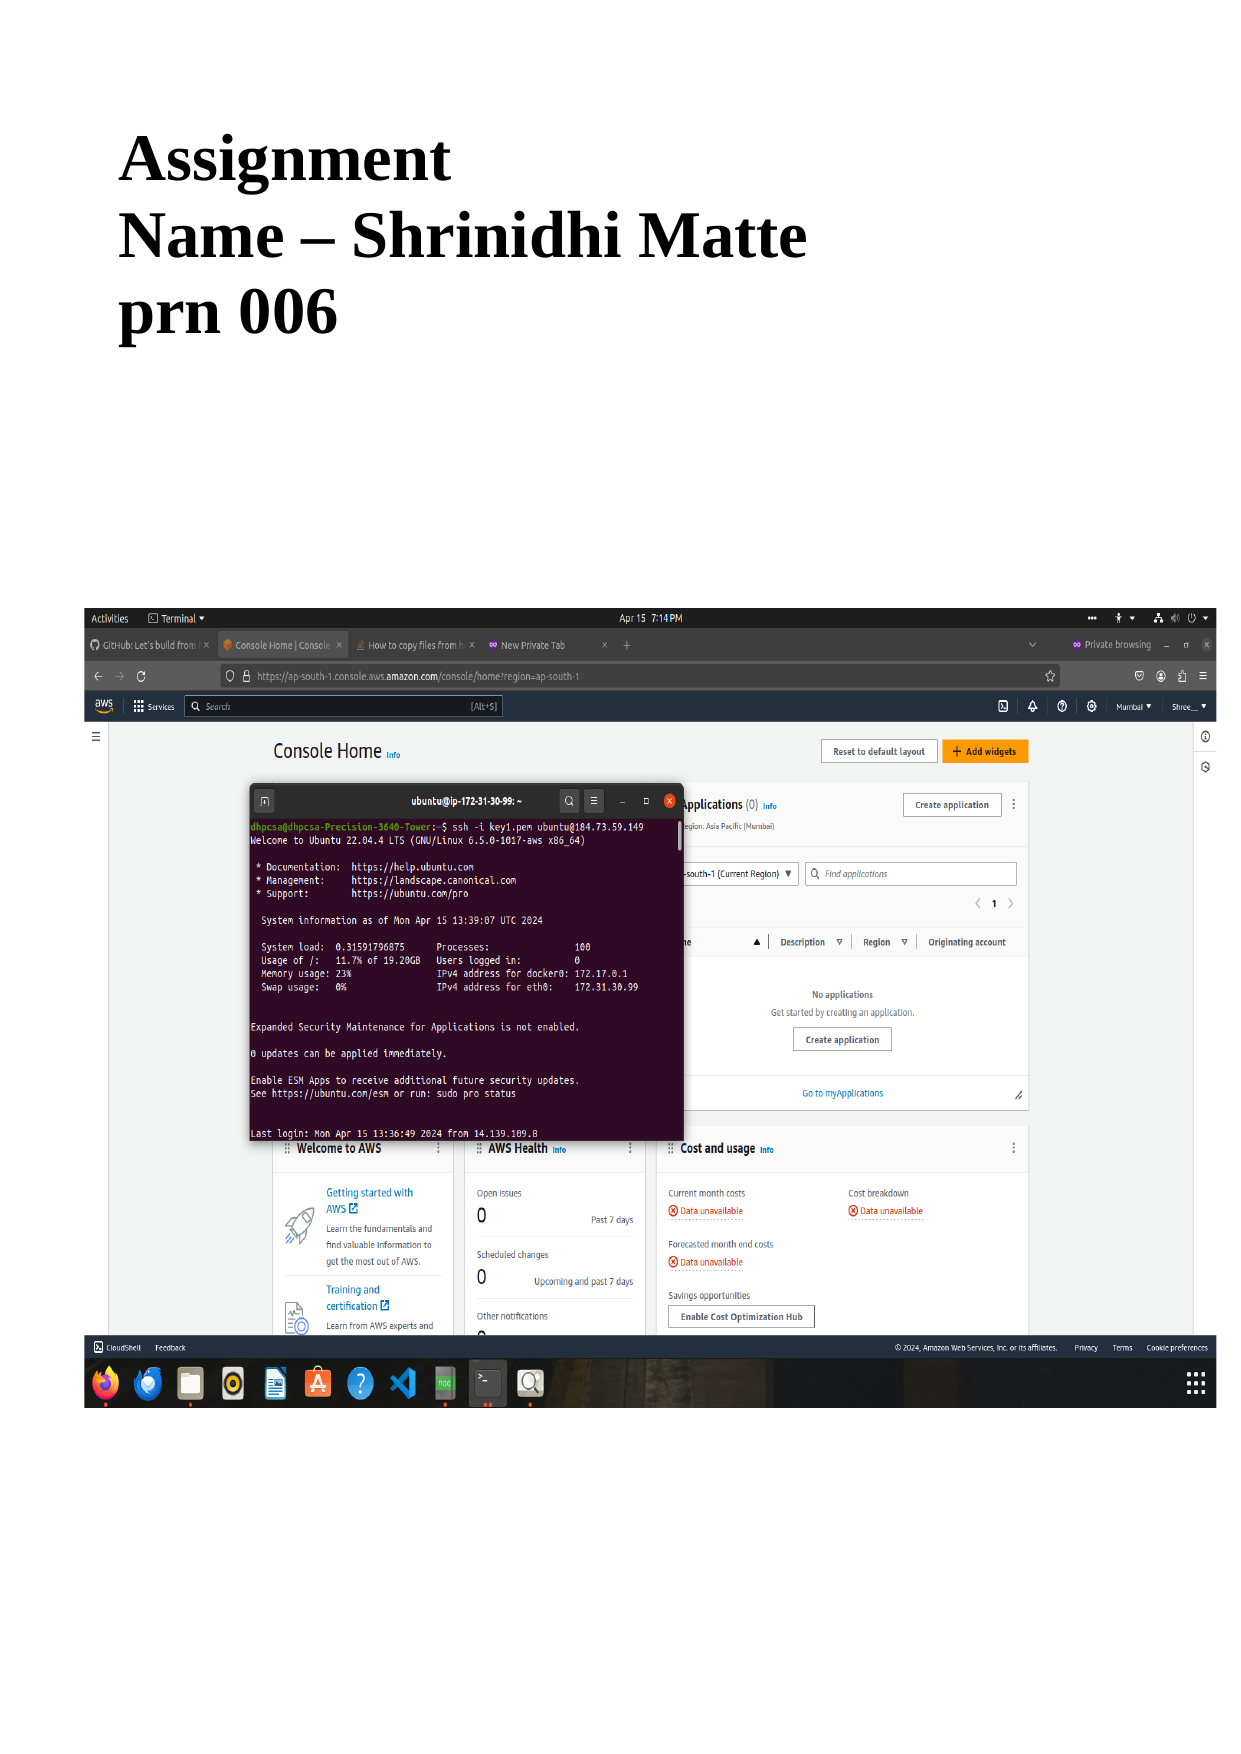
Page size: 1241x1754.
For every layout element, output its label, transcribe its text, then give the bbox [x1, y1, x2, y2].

text Name – Shrinidhi Matte [118, 195, 1122, 271]
text prn 006 [118, 271, 1122, 348]
text Assignment [118, 118, 1122, 195]
picture [84, 608, 1217, 1408]
